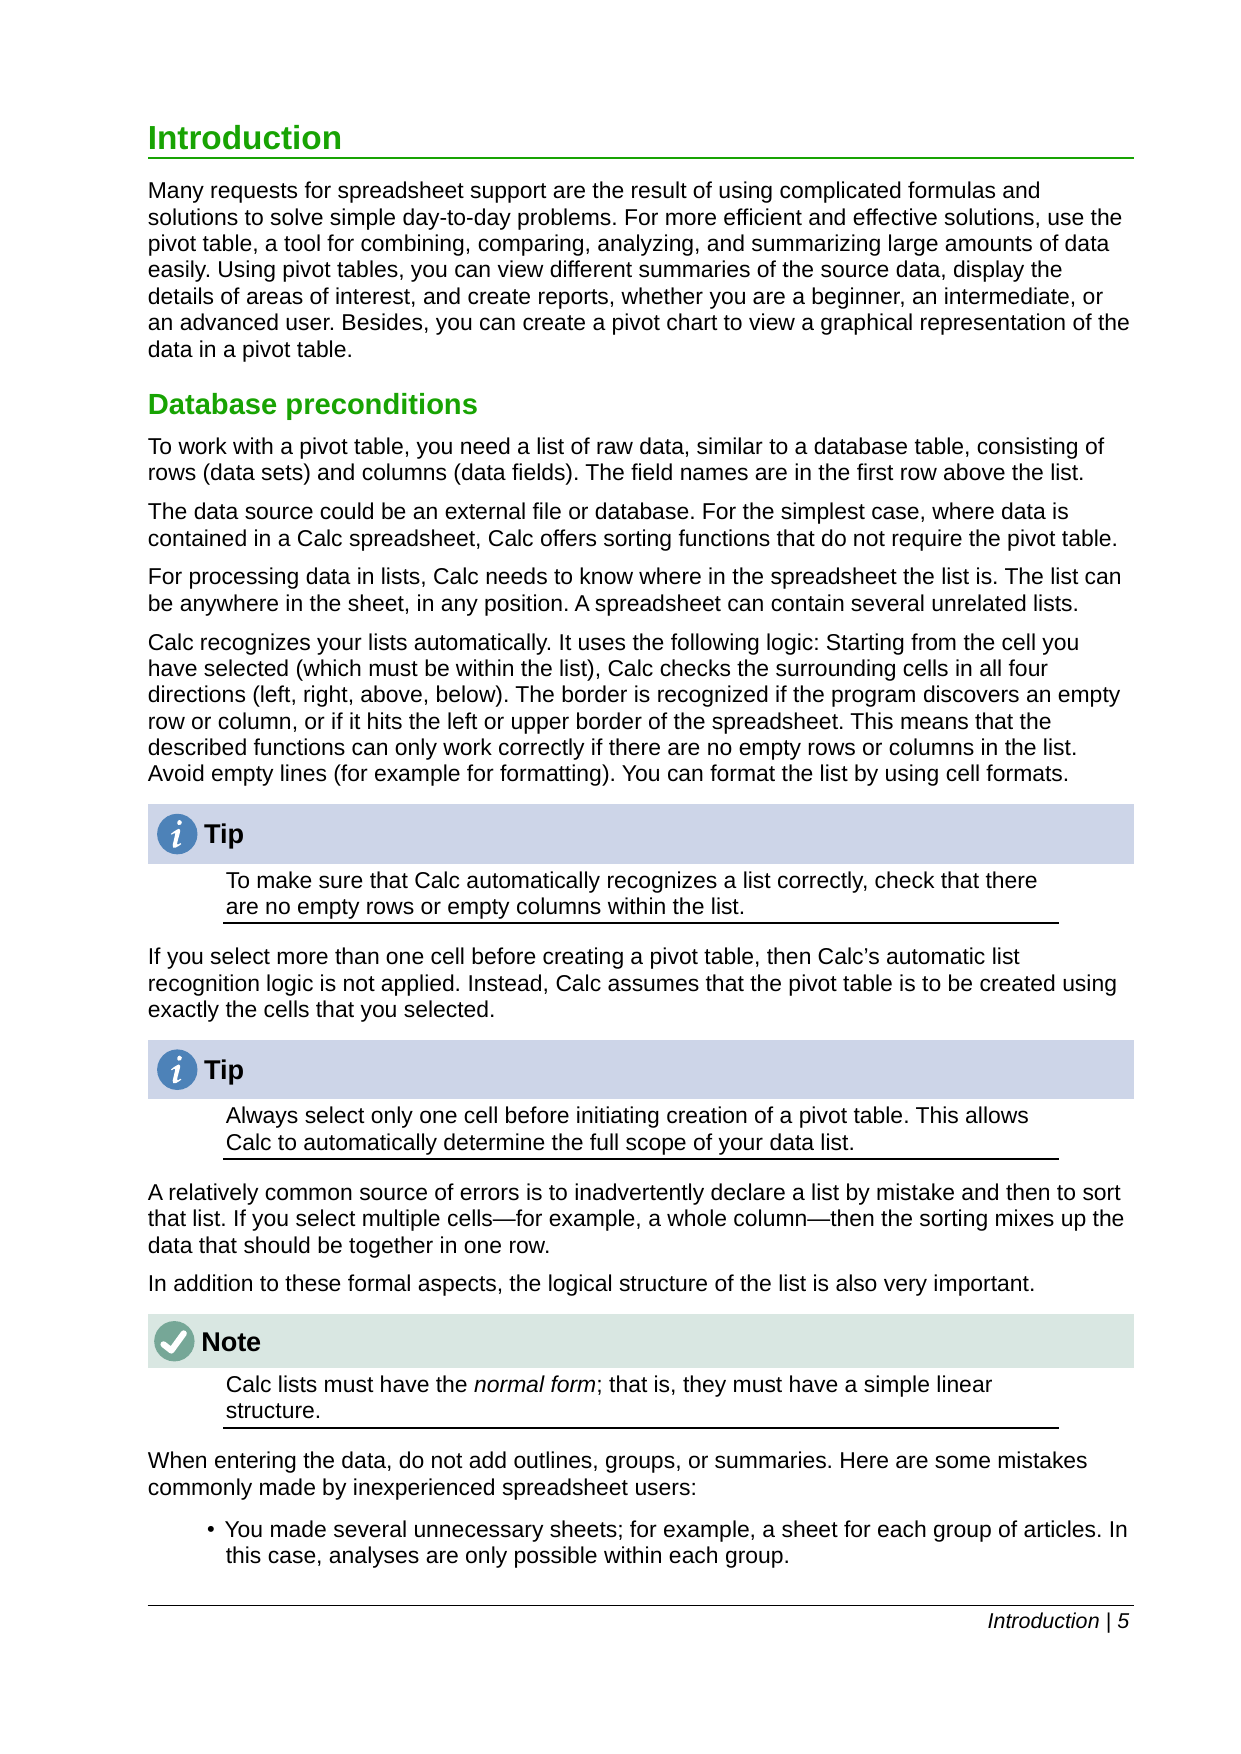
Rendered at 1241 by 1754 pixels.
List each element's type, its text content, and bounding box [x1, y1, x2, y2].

text Always select only one cell before initiating creation of a pivot table. This allows Calc to automatically determine the full scope of your data list. [223, 1099, 1059, 1158]
text If you select more than one cell before creating a pivot table, then Calc’s automatic list recognition logic is not applied. Instead, Calc assumes that the pivot table is to be created using exactly the cells that you selected. [148, 943, 1134, 1022]
list You made several unnecessary sheets; for example, a sheet for each group of articles. In this case, analyses are only possible within each group. [204, 1513, 1134, 1571]
text Calc recognizes your lists automatically. It uses the following logic: Starting from the cell you have selected (which must be within the list), Calc checks the surrounding cells in all four directions (left, right, above, below). The border is recognized if the program discovers an empty row or column, or if it hits the left or upper border of the spreadsheet. This means that the described functions can only work correctly if there are no empty rows or columns in the list. Avoid empty lines (for example for formatting). You can format the list by using cell formats. [148, 628, 1134, 787]
text A relatively common source of errors is to inadvertently declare a list by mistake and then to sort that list. If you select multiple cells—for example, a whole column—then the sorting mixes up the data that should be together in one row. [148, 1179, 1134, 1258]
text In addition to these formal aspects, the logical structure of the list is also very important. [148, 1270, 1134, 1297]
text For processing data in lists, Calc needs to know where in the spreadsheet the list is. The list can be anywhere in the sheet, in any position. A spreadsheet can contain several unrelated lists. [148, 563, 1134, 616]
subtitle Database preconditions [148, 387, 1134, 420]
subtitle Note [148, 1314, 1134, 1368]
text To make sure that Calc automatically recognizes a list correctly, check that there are no empty rows or empty columns within the list. [223, 864, 1059, 922]
text Many requests for spreadsheet support are the result of using complicated formulas and solutions to solve simple day-to-day problems. For more efficient and effective solutions, use the pivot table, a tool for combining, comparing, analyzing, and summarizing large amounts of data easily. Using pivot tables, you can view different summaries of the source data, display the details of areas of interest, and create reports, whether you are a beginner, an intermediate, or an advanced user. Besides, you can create a pivot chart to view a graphical representation of the data in a pivot table. [148, 177, 1134, 362]
text The data source could be an external file or database. For the simplest case, where data is contained in a Calc spreadsheet, Calc offers sorting functions that do not require the pivot table. [148, 498, 1134, 551]
subtitle Tip [148, 1040, 1134, 1099]
list When entering the data, do not add outlines, groups, or summaries. Here are some mistakes commonly made by inexperienced spreadsheet users: [148, 1447, 1134, 1500]
subtitle Tip [148, 804, 1134, 864]
text To work with a pivot table, you need a list of raw data, similar to a database table, consisting of rows (data sets) and columns (data fields). The field names are in the first row above the list. [148, 433, 1134, 486]
subtitle Introduction [148, 118, 1134, 157]
text Calc lists must have the normal form; that is, they must have a simple linear structure. [223, 1368, 1059, 1427]
